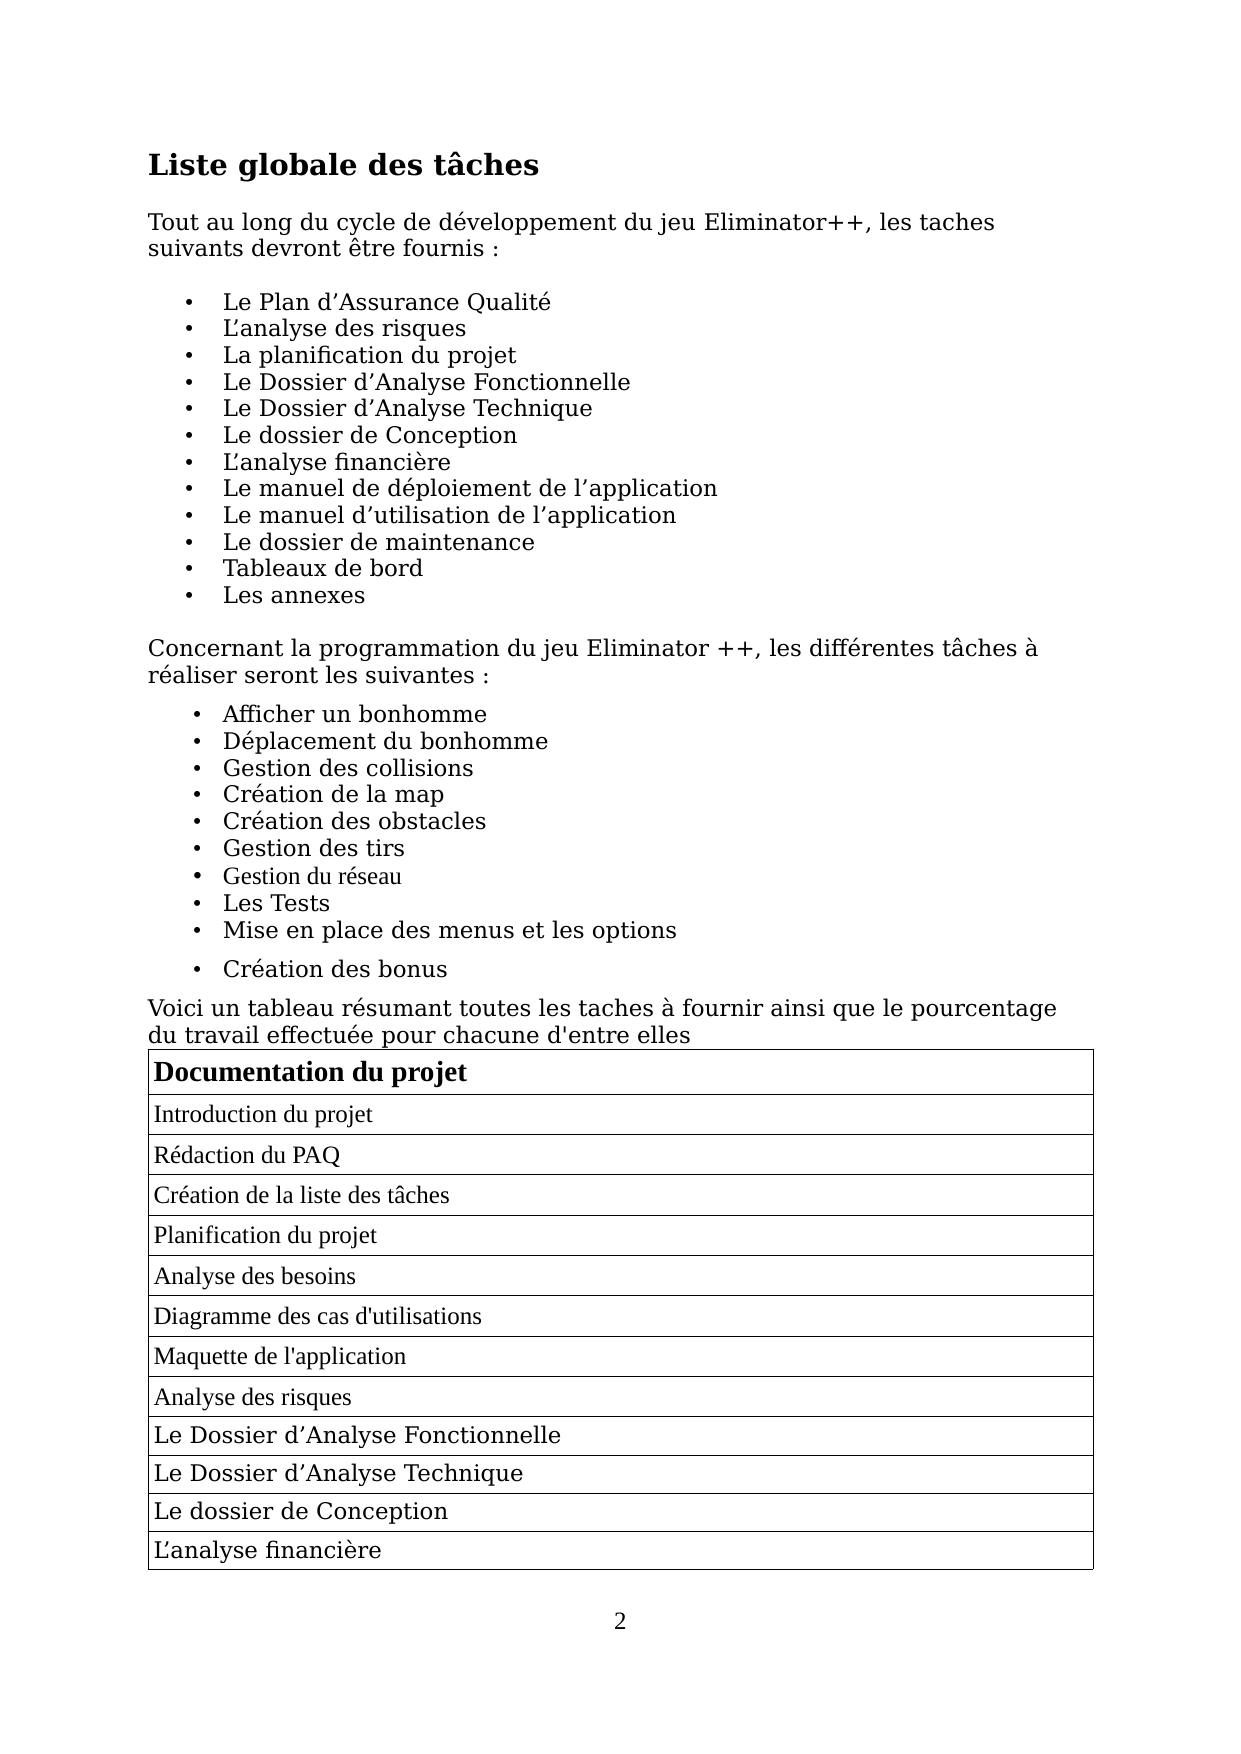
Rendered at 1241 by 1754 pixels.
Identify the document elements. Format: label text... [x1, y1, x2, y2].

table_cell L’analyse financière [149, 1532, 1093, 1569]
list La planification du projet [185, 342, 1093, 369]
list Le Plan d’Assurance Qualité [185, 289, 1093, 316]
list Déplacement du bonhomme [193, 728, 1093, 755]
list Les annexes [185, 582, 1093, 609]
table_header Documentation du projet [149, 1050, 1093, 1094]
table_cell Analyse des risques [149, 1377, 1093, 1416]
list Le manuel d’utilisation de l’application [185, 502, 1093, 529]
list Gestion du réseau [193, 861, 1093, 890]
list Le dossier de Conception [185, 422, 1093, 449]
table_cell Diagramme des cas d'utilisations [149, 1296, 1093, 1336]
list Le Dossier d’Analyse Fonctionnelle [185, 369, 1093, 396]
list Afficher un bonhomme [193, 701, 1093, 728]
list Création des bonus [193, 956, 1093, 983]
table_cell Le dossier de Conception [149, 1494, 1093, 1531]
table_cell Rédaction du PAQ [149, 1135, 1093, 1174]
table_cell Le Dossier d’Analyse Fonctionnelle [149, 1417, 1093, 1454]
list Le Dossier d’Analyse Technique [185, 396, 1093, 422]
list L’analyse financière [185, 449, 1093, 476]
text Voici un tableau résumant toutes les taches à fournir ainsi que le pourcentage du travail effectuée pour chacune d'entre elles [148, 995, 1093, 1048]
table_cell Analyse des besoins [149, 1256, 1093, 1295]
table_cell Planification du projet [149, 1216, 1093, 1255]
list Création des obstacles [193, 808, 1093, 835]
table_cell Création de la liste des tâches [149, 1175, 1093, 1215]
list Le manuel de déploiement de l’application [185, 476, 1093, 502]
list Création de la map [193, 781, 1093, 808]
list Gestion des collisions [193, 755, 1093, 781]
list Le dossier de maintenance [185, 529, 1093, 556]
list Les Tests [193, 890, 1093, 917]
table_cell Maquette de l'application [149, 1337, 1093, 1376]
text Concernant la programmation du jeu Eliminator ++, les différentes tâches à réaliser seront les suivantes : [148, 636, 1093, 689]
table_cell Le Dossier d’Analyse Technique [149, 1456, 1093, 1493]
list L’analyse des risques [185, 316, 1093, 342]
text Tout au long du cycle de développement du jeu Eliminator++, les taches suivants devront être fournis : [148, 209, 1093, 262]
list Gestion des tirs [193, 835, 1093, 861]
list Mise en place des menus et les options [193, 917, 1093, 943]
text Liste globale des tâches [148, 148, 1093, 182]
list Tableaux de bord [185, 556, 1093, 582]
table_header Introduction du projet [149, 1095, 1093, 1134]
